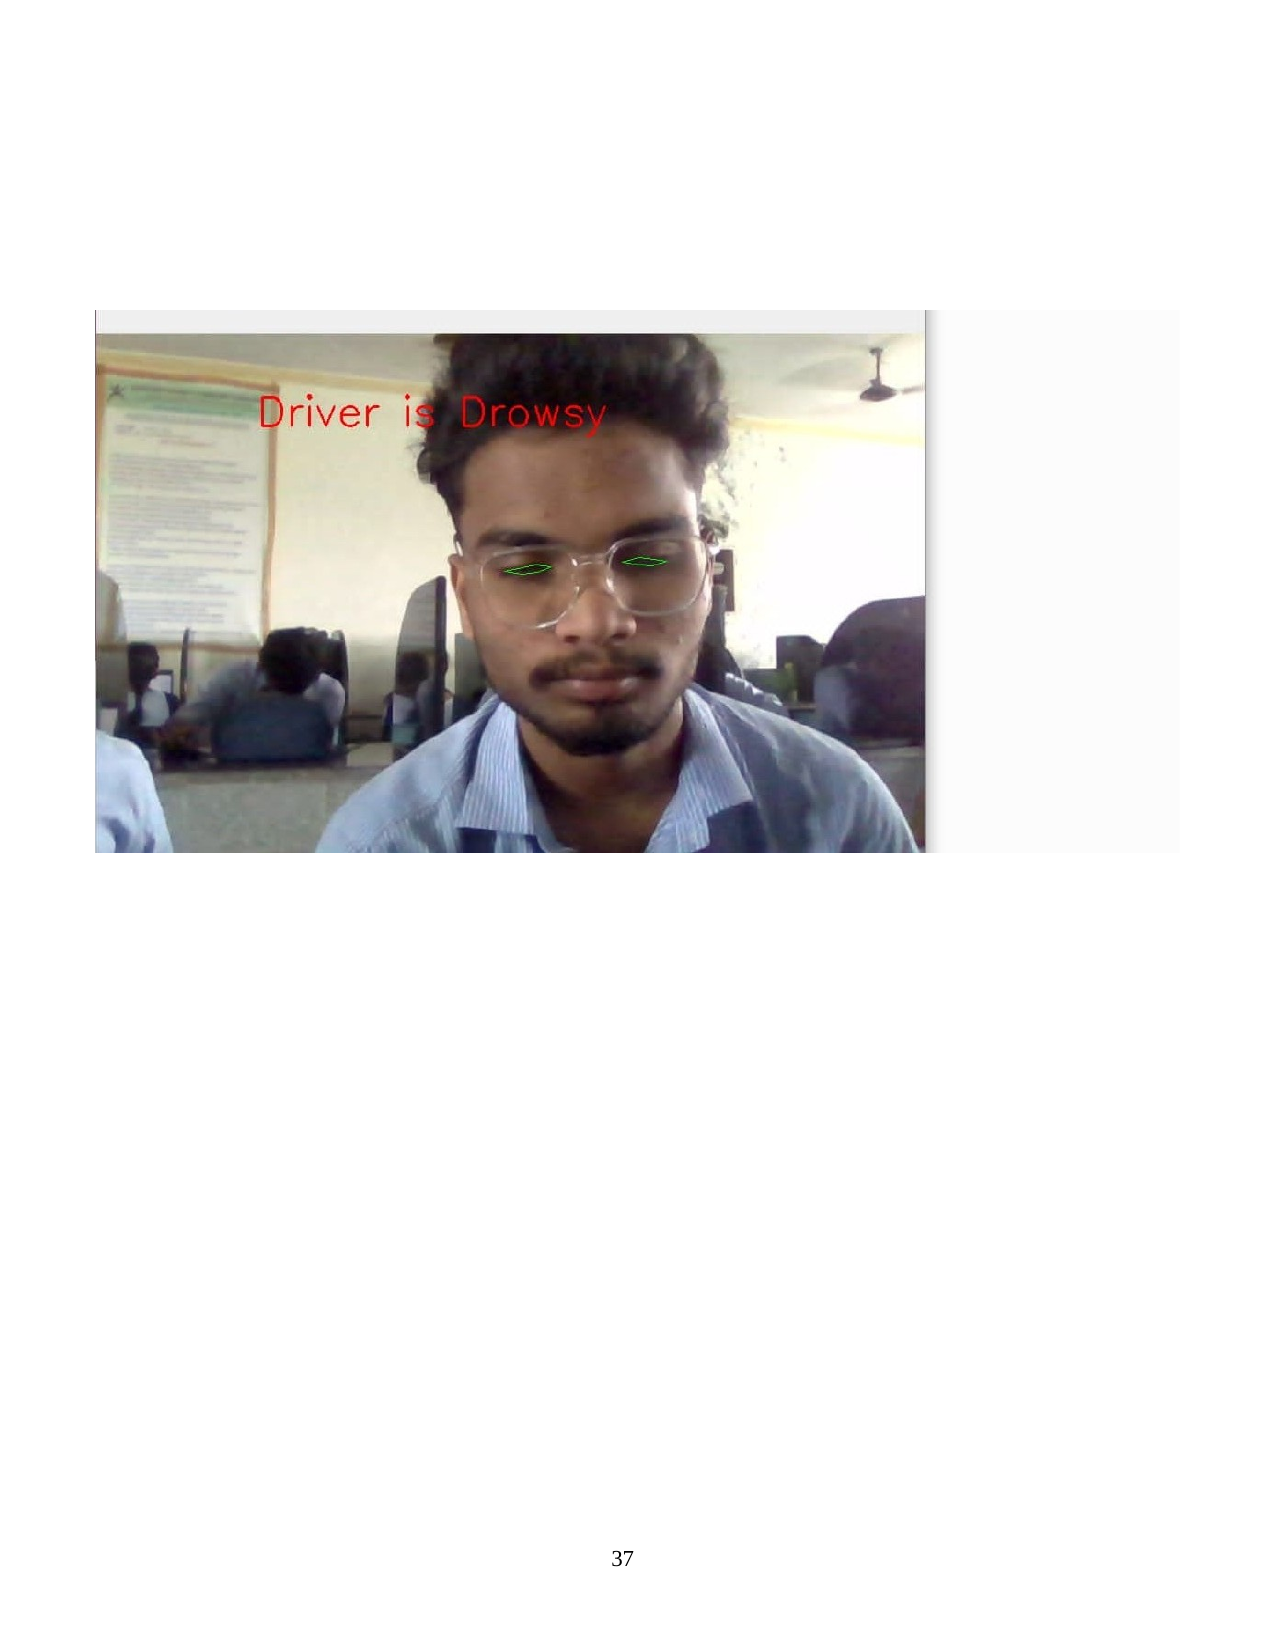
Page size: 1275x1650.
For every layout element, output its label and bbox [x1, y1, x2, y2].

picture [95, 310, 1180, 853]
